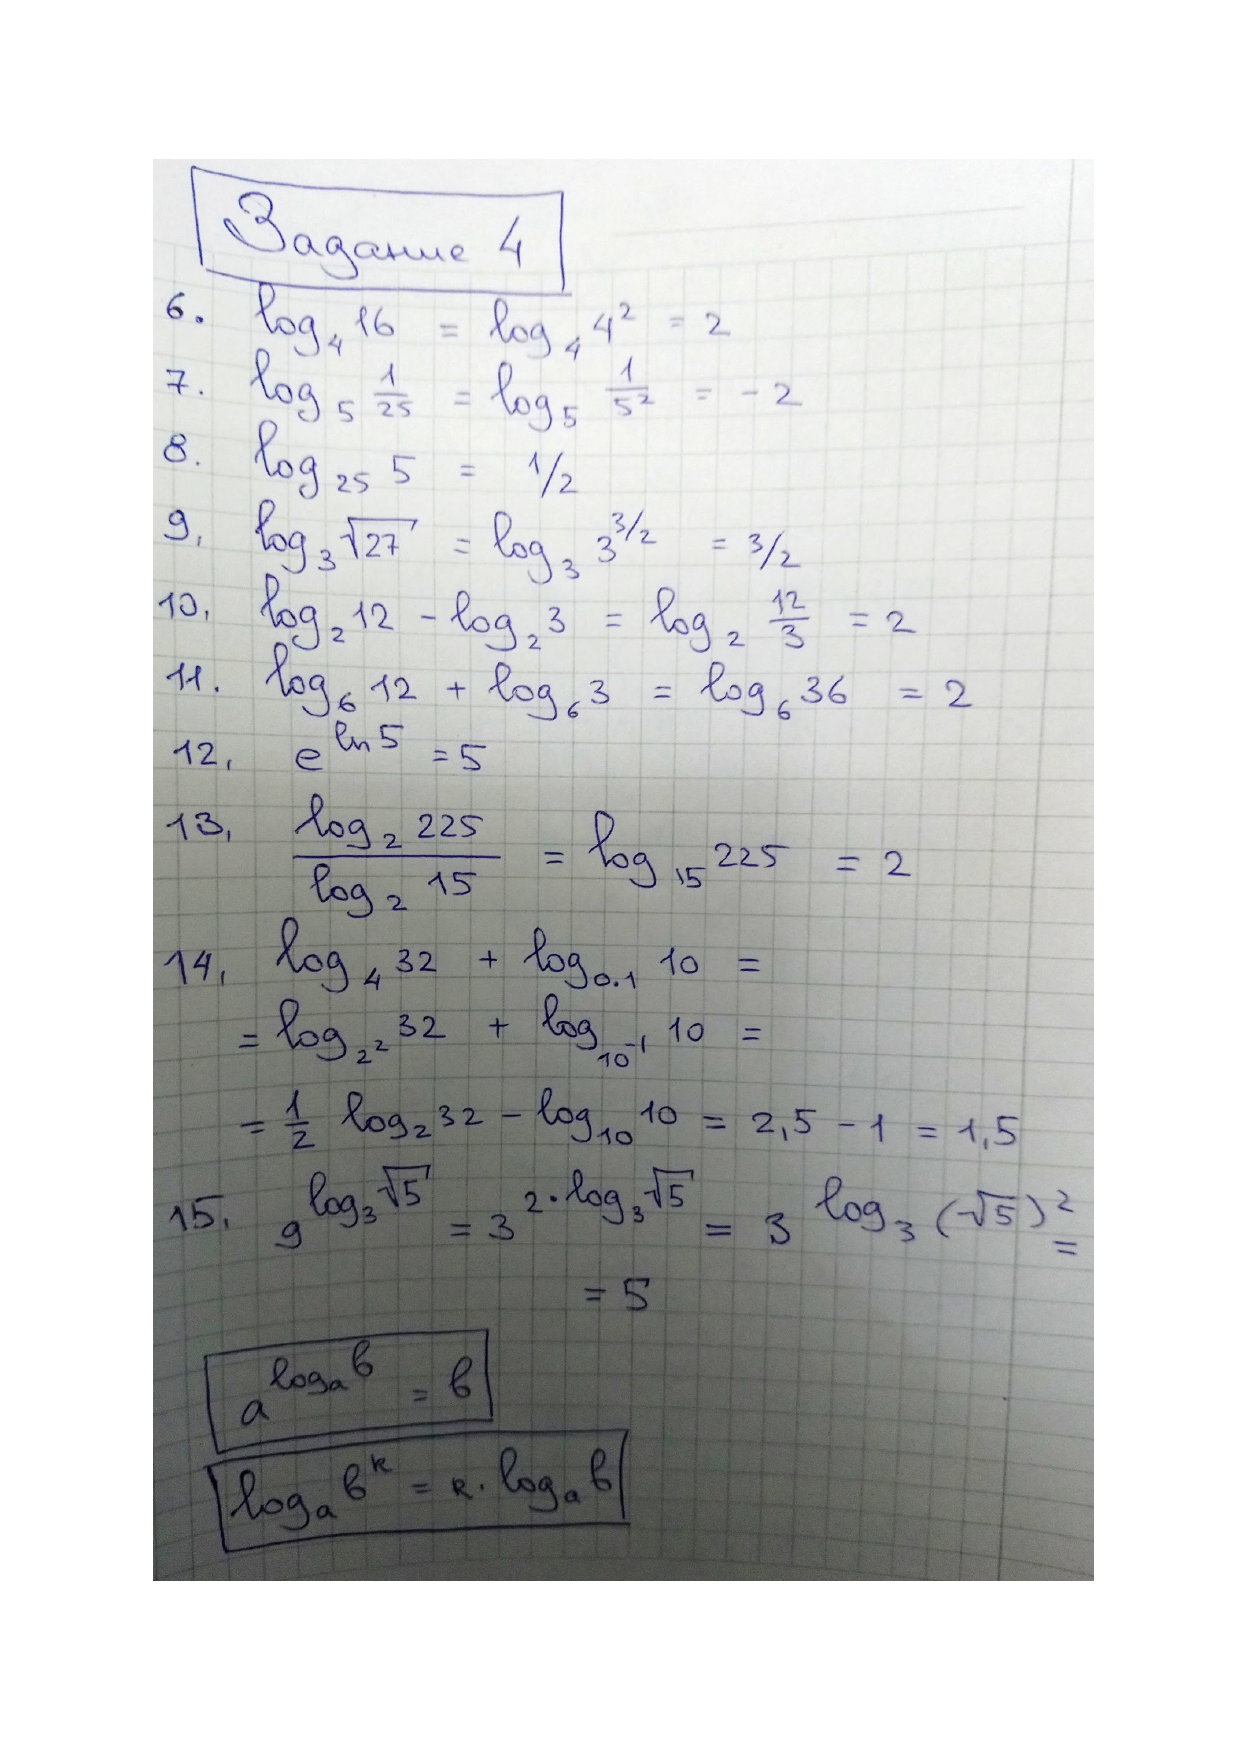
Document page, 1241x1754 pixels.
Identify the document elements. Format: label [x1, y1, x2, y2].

picture [153, 159, 1094, 1581]
